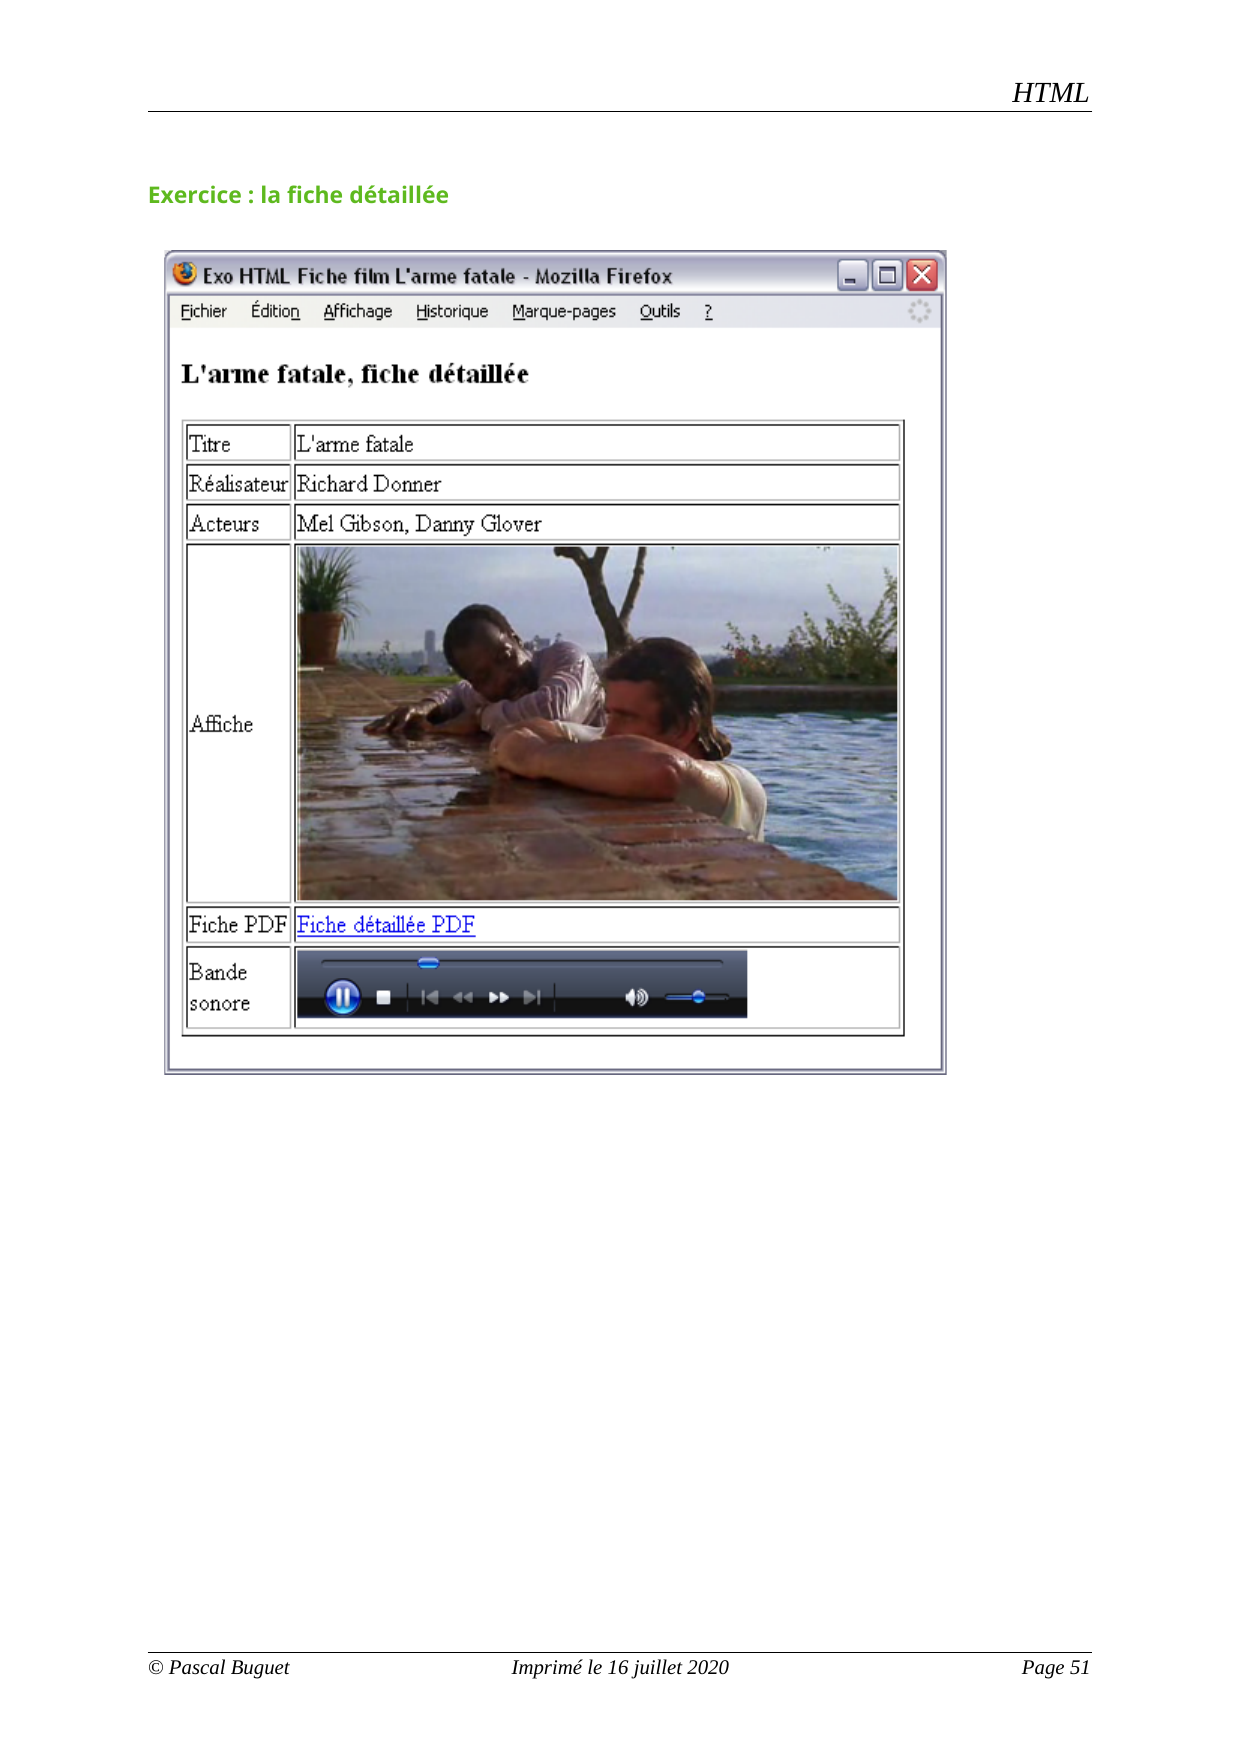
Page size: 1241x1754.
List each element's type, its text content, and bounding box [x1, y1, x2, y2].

text Exercice : la fiche détaillée [148, 179, 1092, 210]
picture [164, 250, 947, 1075]
